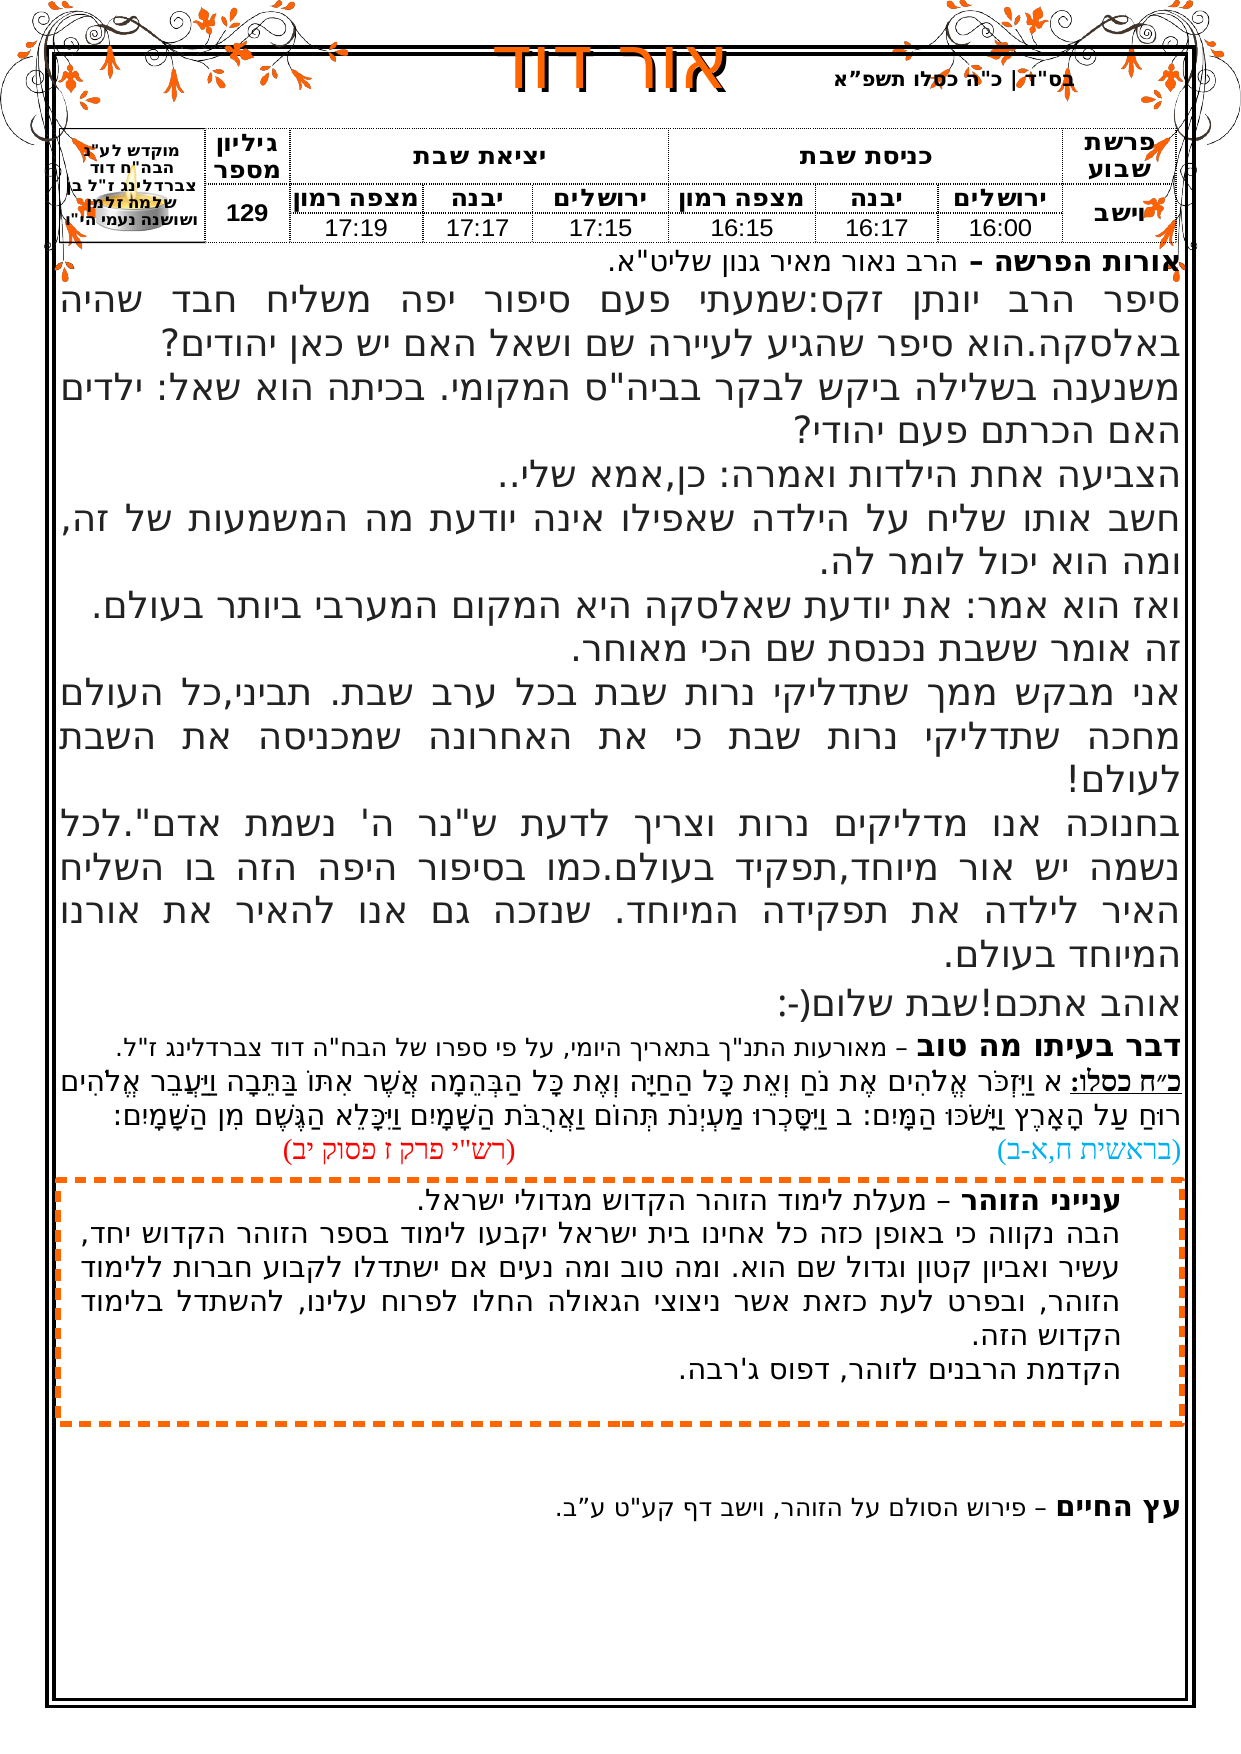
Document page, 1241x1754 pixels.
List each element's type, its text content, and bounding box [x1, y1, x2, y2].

picture [892, 49, 1192, 282]
text משנענה בשלילה ביקש לבקר בביה"ס המקומי. בכיתה הוא שאל: ילדים האם הכרתם פעם יהודי? [59, 365, 1182, 452]
text הצביעה אחת הילדות ואמרה: כן,אמא שלי.. [59, 452, 1182, 496]
text אורות הפרשה – הרב נאור מאיר גנון שליט"א. [349, 112, 892, 278]
text חשב אותו שליח על הילדה שאפילו אינה יודעת מה המשמעות של זה,ומה הוא יכול לומר לה. [59, 496, 1182, 583]
text ואז הוא אמר: את יודעת שאלסקה היא המקום המערבי ביותר בעולם. [59, 583, 1182, 627]
picture [0, 0, 349, 282]
list דבר בעיתו מה טוב – מאורעות התנ"ך בתאריך היומי, על פי ספרו של הבח"ה דוד צברדלינג ז"ל. [59, 1027, 1182, 1064]
picture [892, 56, 1185, 282]
text עץ החיים – פירוש הסולם על הזוהר, וישב דף קע"ט ע”ב. [59, 1489, 1182, 1523]
list כ״ח כסלו: א וַיִּזְכֹּר אֱלֹהִים אֶת נֹחַ וְאֵת כָּל הַחַיָּה וְאֶת כָּל הַבְּהֵמָה אֲשֶׁר אִתּוֹ בַּתֵּבָה וַיַּעֲבֵר אֱלֹהִים רוּחַ עַל הָאָרֶץ וַיָּשֹׁכּוּ הַמָּיִם: ב וַיִּסָּכְרוּ מַעְיְנֹת תְּהוֹם וַאֲרֻבֹּת הַשָּׁמָיִם וַיִּכָּלֵא הַגֶּשֶׁם מִן הַשָּׁמָיִם: [59, 1064, 1182, 1132]
text בחנוכה אנו מדליקים נרות וצריך לדעת ש"נר ה' נשמת אדם".לכל נשמה יש אור מיוחד,תפקיד בעולם.כמו בסיפור היפה הזה בו השליח האיר לילדה את תפקידה המיוחד. שנזכה גם אנו להאיר את אורנו המיוחד בעולם. [59, 802, 1182, 976]
list (בראשית ח,א-ב) (רש"י פרק ז פסוק יב) [59, 1132, 1182, 1165]
picture [892, 0, 1241, 282]
text סיפר הרב יונתן זקס:שמעתי פעם סיפור יפה משליח חבד שהיה באלסקה.הוא סיפר שהגיע לעיירה שם ושאל האם יש כאן יהודים? [59, 278, 1182, 365]
text אני מבקש ממך שתדליקי נרות שבת בכל ערב שבת. תביני,כל העולם מחכה שתדליקי נרות שבת כי את האחרונה שמכניסה את השבת לעולם! [59, 671, 1182, 802]
text זה אומר ששבת נכנסת שם הכי מאוחר. [59, 627, 1182, 671]
text אוהב אתכם!שבת שלום‎:-)‎ [59, 976, 1182, 1027]
